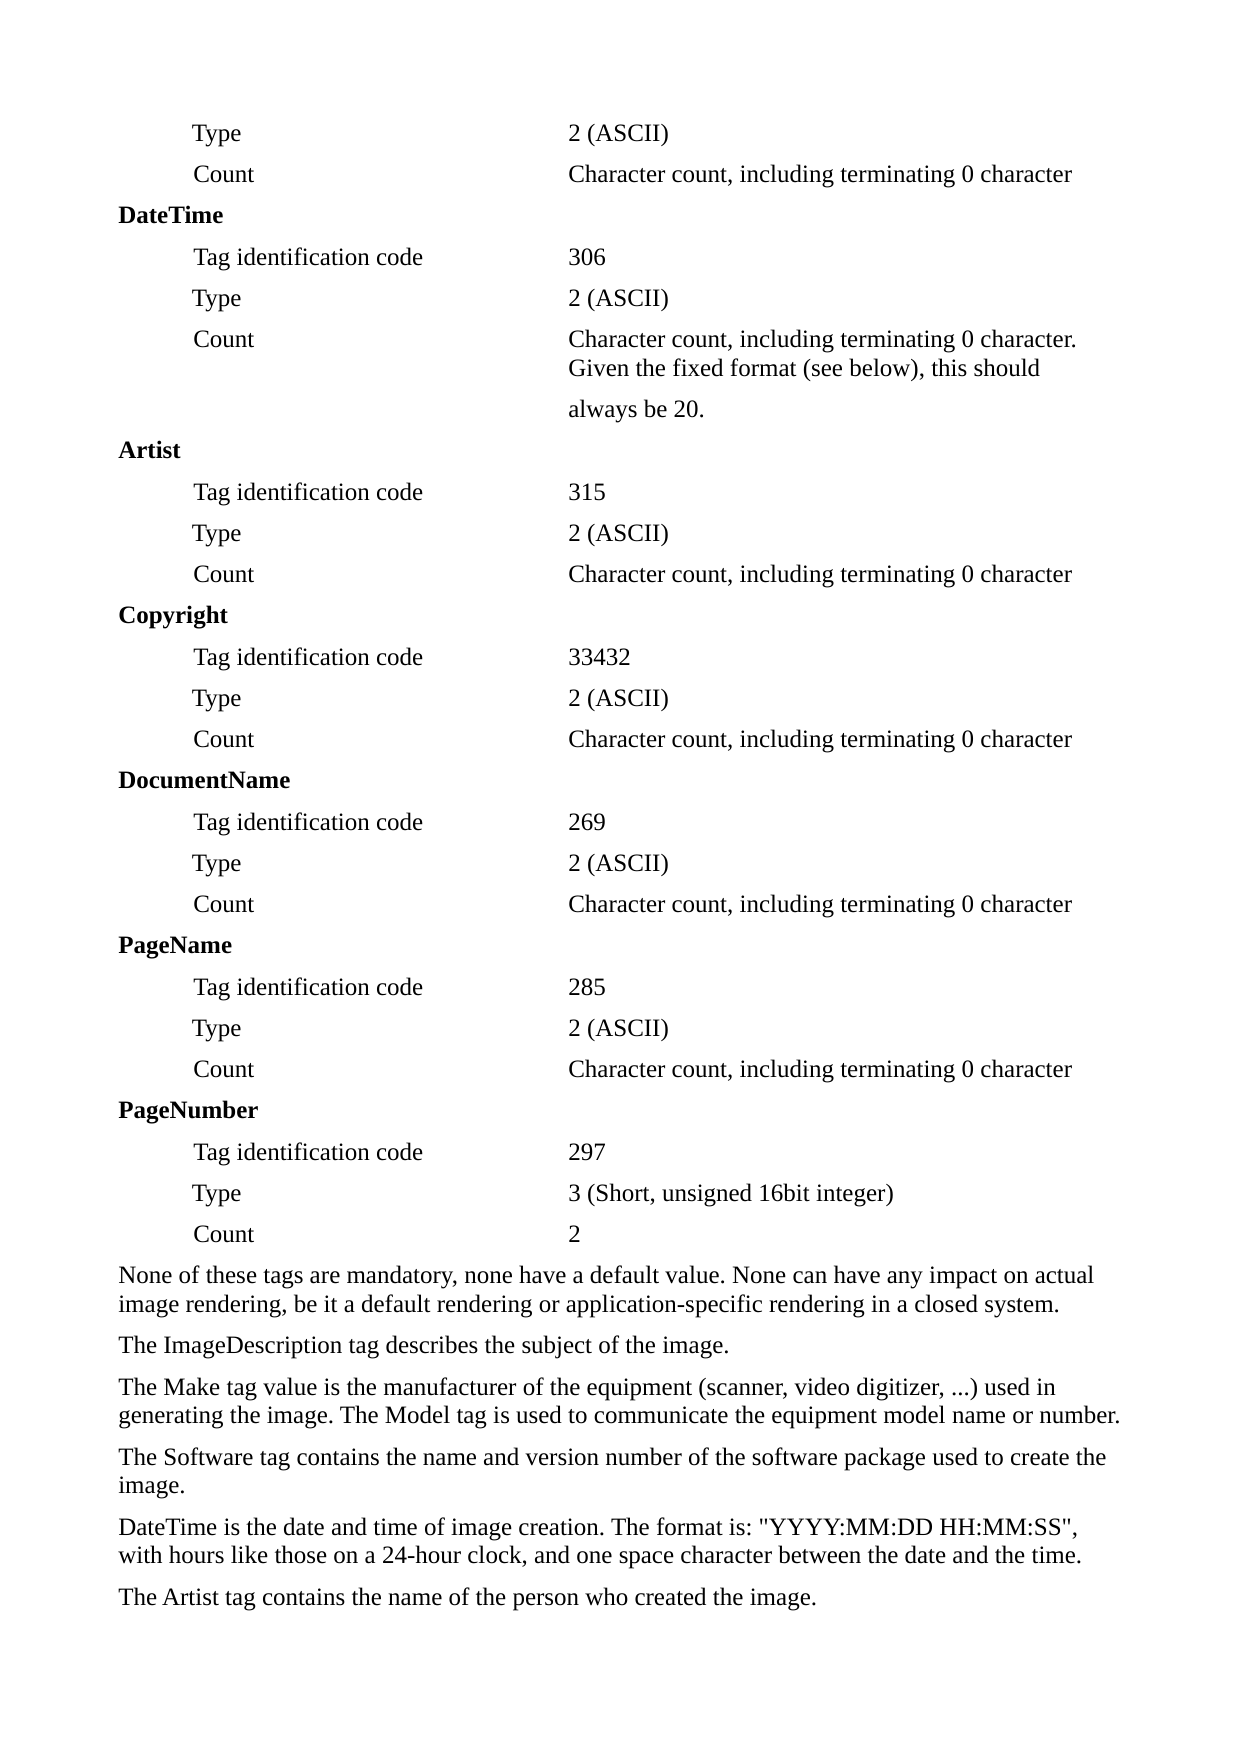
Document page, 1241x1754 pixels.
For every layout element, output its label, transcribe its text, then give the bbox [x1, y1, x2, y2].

text Tag identification code 297 [118, 1137, 1122, 1166]
text Artist [118, 436, 1122, 464]
text Count Character count, including terminating 0 character [118, 159, 1122, 188]
text Tag identification code 285 [118, 972, 1122, 1001]
text Type 2 (ASCII) [192, 518, 1122, 547]
text PageNumber [118, 1096, 1122, 1124]
text Count Character count, including terminating 0 character [118, 559, 1122, 588]
text DocumentName [118, 766, 1122, 794]
text PageName [118, 931, 1122, 959]
text Type 2 (ASCII) [192, 118, 1122, 147]
text Tag identification code 269 [118, 807, 1122, 836]
text DateTime is the date and time of image creation. The format is: "YYYY:MM:DD HH:MM:SS", with hours like those on a 24-hour clock, and one space character between the date and the time. [118, 1512, 1122, 1569]
text Count Character count, including terminating 0 character. Given the fixed format (see below), this should [118, 324, 1122, 382]
text Type 2 (ASCII) [192, 1013, 1122, 1042]
text Type 2 (ASCII) [192, 683, 1122, 712]
text Tag identification code 306 [118, 242, 1122, 271]
text Count Character count, including terminating 0 character [118, 889, 1122, 918]
text Count Character count, including terminating 0 character [118, 724, 1122, 753]
text Count 2 [118, 1219, 1122, 1248]
text Type 3 (Short, unsigned 16bit integer) [192, 1178, 1122, 1207]
text Copyright [118, 601, 1122, 629]
text The Artist tag contains the name of the person who created the image. [118, 1582, 1122, 1611]
text Count Character count, including terminating 0 character [118, 1054, 1122, 1083]
text The Make tag value is the manufacturer of the equipment (scanner, video digitizer, ...) used in generating the image. The Model tag is used to communicate the equipment model name or number. [118, 1372, 1122, 1429]
text Tag identification code 33432 [118, 642, 1122, 671]
text None of these tags are mandatory, none have a default value. None can have any impact on actual image rendering, be it a default rendering or application-specific rendering in a closed system. [118, 1261, 1122, 1318]
text Tag identification code 315 [118, 477, 1122, 506]
text Type 2 (ASCII) [192, 283, 1122, 312]
text Type 2 (ASCII) [192, 848, 1122, 877]
text The Software tag contains the name and version number of the software package used to create the image. [118, 1442, 1122, 1499]
text DateTime [118, 201, 1122, 229]
text always be 20. [118, 394, 1122, 423]
text The ImageDescription tag describes the subject of the image. [118, 1331, 1122, 1359]
